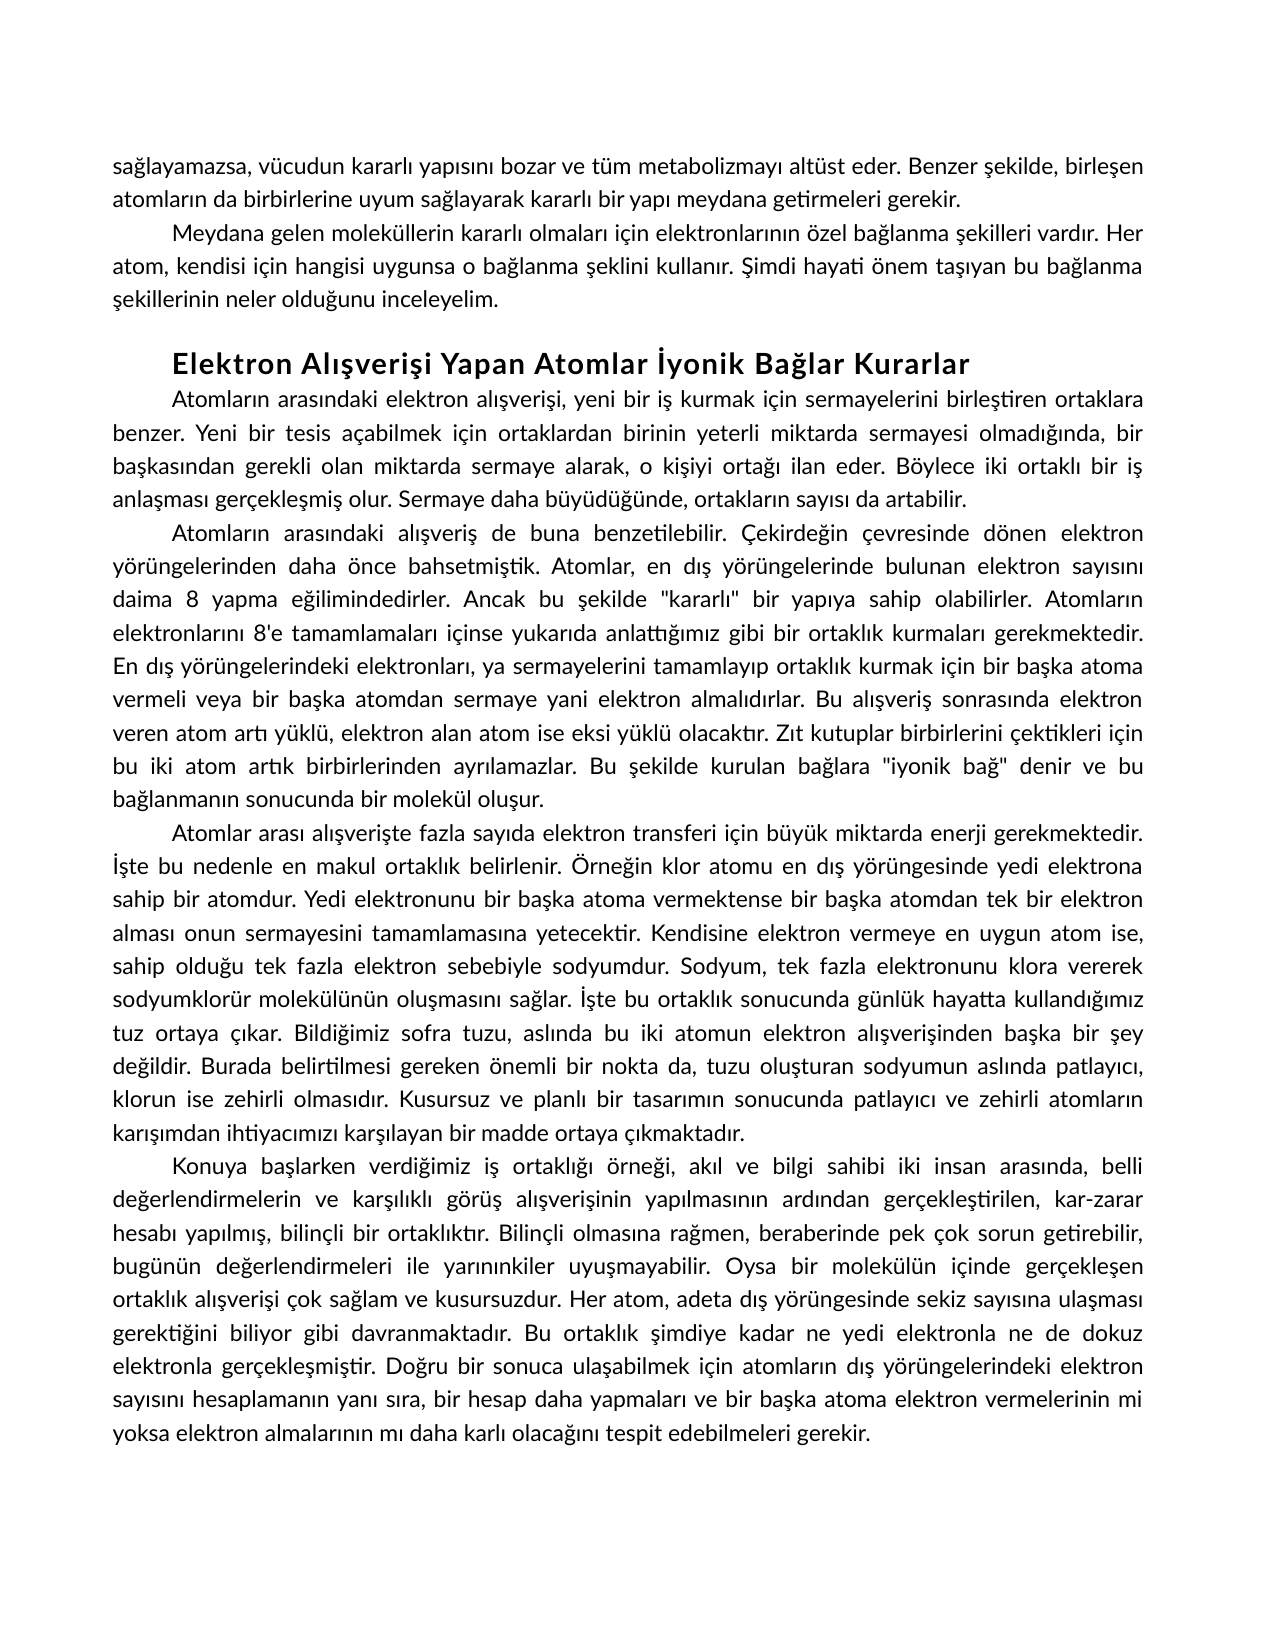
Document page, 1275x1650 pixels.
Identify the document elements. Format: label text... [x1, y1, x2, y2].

text Atomların arasındaki elektron alışverişi, yeni bir iş kurmak için sermayelerini birleştiren ortaklara benzer. Yeni bir tesis açabilmek için ortaklardan birinin yeterli miktarda sermayesi olmadığında, bir başkasından gerekli olan miktarda sermaye alarak, o kişiyi ortağı ilan eder. Böylece iki ortaklı bir iş anlaşması gerçekleşmiş olur. Sermaye daha büyüdüğünde, ortakların sayısı da artabilir. [112, 381, 1145, 514]
text Meydana gelen moleküllerin kararlı olmaları için elektronlarının özel bağlanma şekilleri vardır. Her atom, kendisi için hangisi uygunsa o bağlanma şeklini kullanır. Şimdi hayati önem taşıyan bu bağlanma şekillerinin neler olduğunu inceleyelim. [112, 214, 1145, 314]
text Atomlar arası alışverişte fazla sayıda elektron transferi için büyük miktarda enerji gerekmektedir. İşte bu nedenle en makul ortaklık belirlenir. Örneğin klor atomu en dış yörüngesinde yedi elektrona sahip bir atomdur. Yedi elektronunu bir başka atoma vermektense bir başka atomdan tek bir elektron alması onun sermayesini tamamlamasına yetecektir. Kendisine elektron vermeye en uygun atom ise, sahip olduğu tek fazla elektron sebebiyle sodyumdur. Sodyum, tek fazla elektronunu klora vererek sodyumklorür molekülünün oluşmasını sağlar. İşte bu ortaklık sonucunda günlük hayatta kullandığımız tuz ortaya çıkar. Bildiğimiz sofra tuzu, aslında bu iki atomun elektron alışverişinden başka bir şey değildir. Burada belirtilmesi gereken önemli bir nokta da, tuzu oluşturan sodyumun aslında patlayıcı, klorun ise zehirli olmasıdır. Kusursuz ve planlı bir tasarımın sonucunda patlayıcı ve zehirli atomların karışımdan ihtiyacımızı karşılayan bir madde ortaya çıkmaktadır. [112, 814, 1145, 1148]
text Konuya başlarken verdiğimiz iş ortaklığı örneği, akıl ve bilgi sahibi iki insan arasında, belli değerlendirmelerin ve karşılıklı görüş alışverişinin yapılmasının ardından gerçekleştirilen, kar-zarar hesabı yapılmış, bilinçli bir ortaklıktır. Bilinçli olmasına rağmen, beraberinde pek çok sorun getirebilir, bugünün değerlendirmeleri ile yarınınkiler uyuşmayabilir. Oysa bir molekülün içinde gerçekleşen ortaklık alışverişi çok sağlam ve kusursuzdur. Her atom, adeta dış yörüngesinde sekiz sayısına ulaşması gerektiğini biliyor gibi davranmaktadır. Bu ortaklık şimdiye kadar ne yedi elektronla ne de dokuz elektronla gerçekleşmiştir. Doğru bir sonuca ulaşabilmek için atomların dış yörüngelerindeki elektron sayısını hesaplamanın yanı sıra, bir hesap daha yapmaları ve bir başka atoma elektron vermelerinin mi yoksa elektron almalarının mı daha karlı olacağını tespit edebilmeleri gerekir. [112, 1148, 1145, 1448]
text Elektron Alışverişi Yapan Atomlar İyonik Bağlar Kurarlar [112, 348, 1145, 381]
text Atomların arasındaki alışveriş de buna benzetilebilir. Çekirdeğin çevresinde dönen elektron yörüngelerinden daha önce bahsetmiştik. Atomlar, en dış yörüngelerinde bulunan elektron sayısını daima 8 yapma eğilimindedirler. Ancak bu şekilde "kararlı" bir yapıya sahip olabilirler. Atomların elektronlarını 8'e tamamlamaları içinse yukarıda anlattığımız gibi bir ortaklık kurmaları gerekmektedir. En dış yörüngelerindeki elektronları, ya sermayelerini tamamlayıp ortaklık kurmak için bir başka atoma vermeli veya bir başka atomdan sermaye yani elektron almalıdırlar. Bu alışveriş sonrasında elektron veren atom artı yüklü, elektron alan atom ise eksi yüklü olacaktır. Zıt kutuplar birbirlerini çektikleri için bu iki atom artık birbirlerinden ayrılamazlar. Bu şekilde kurulan bağlara "iyonik bağ" denir ve bu bağlanmanın sonucunda bir molekül oluşur. [112, 514, 1145, 814]
text sağlayamazsa, vücudun kararlı yapısını bozar ve tüm metabolizmayı altüst eder. Benzer şekilde, birleşen atomların da birbirlerine uyum sağlayarak kararlı bir yapı meydana getirmeleri gerekir. [112, 148, 1145, 214]
